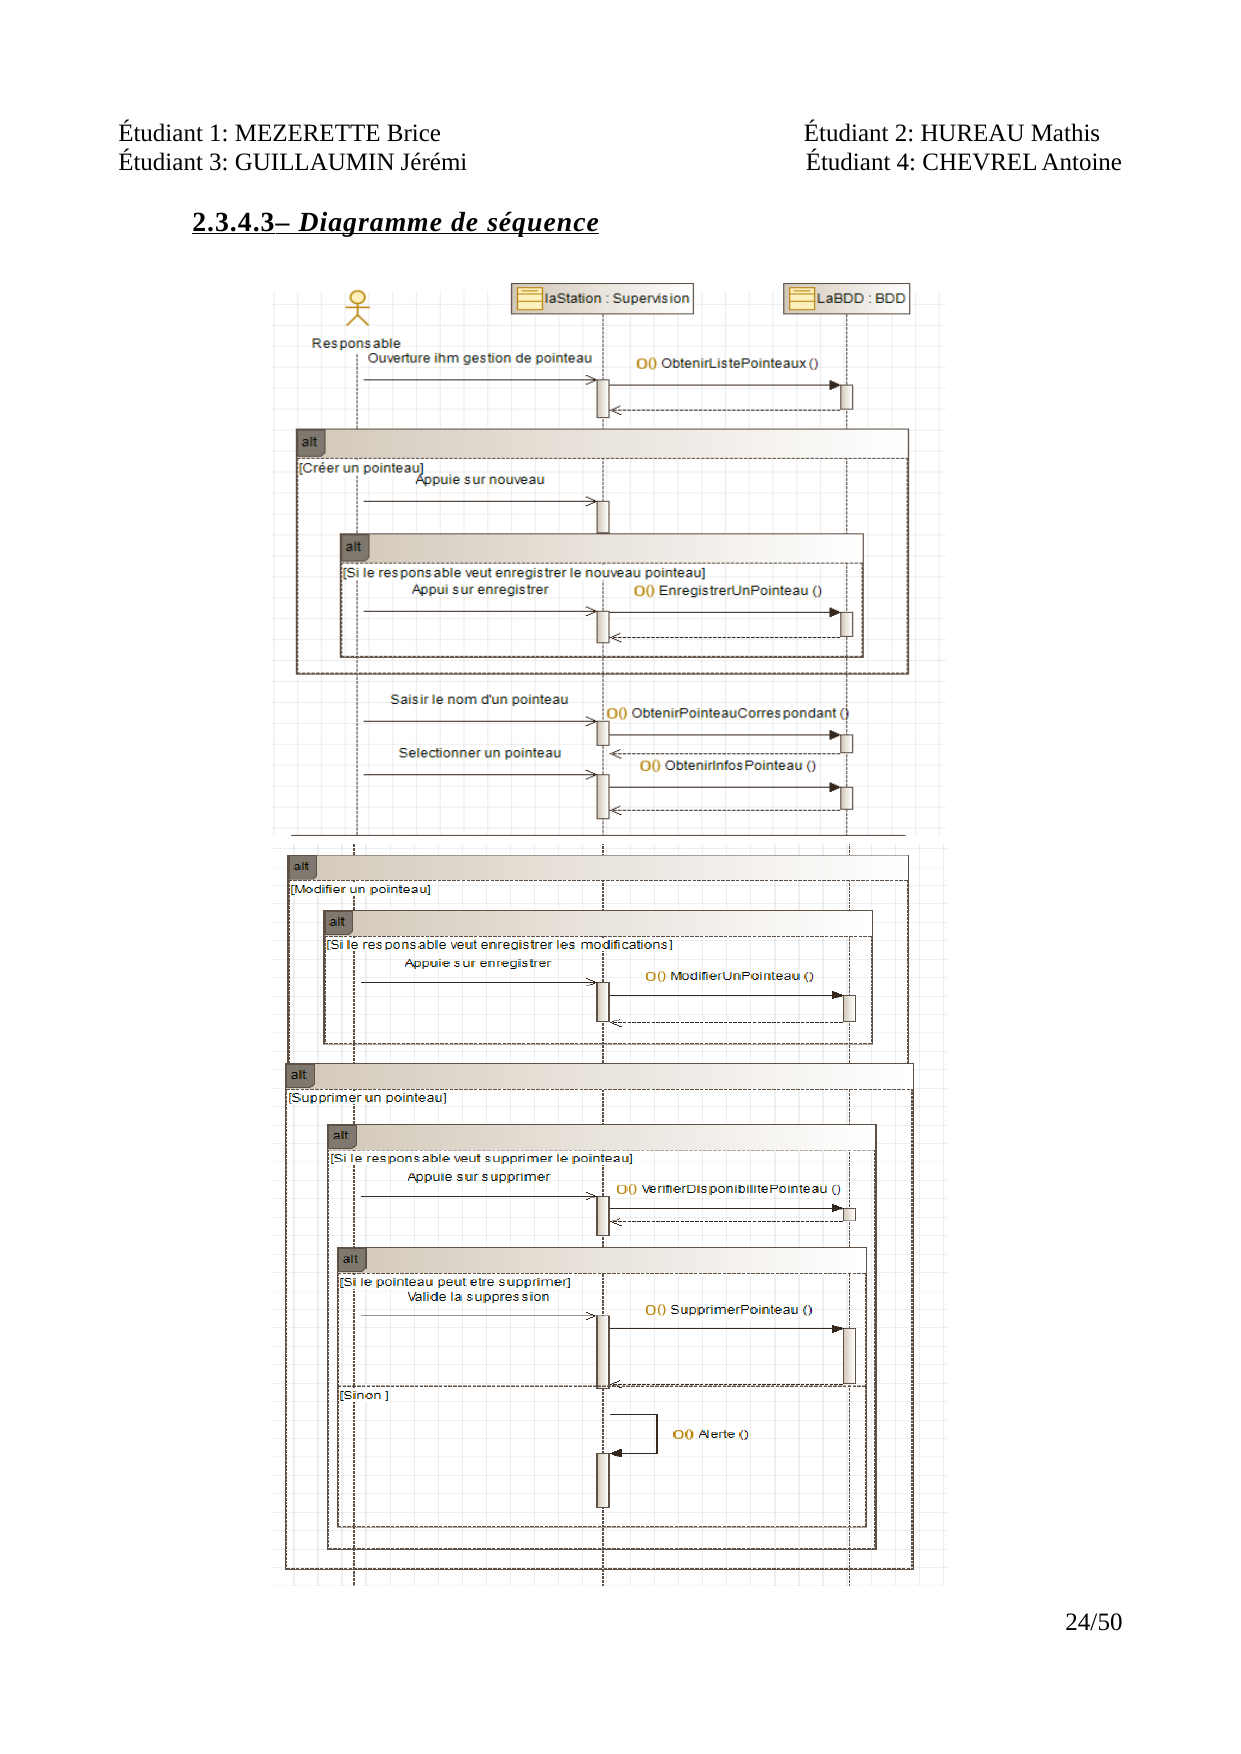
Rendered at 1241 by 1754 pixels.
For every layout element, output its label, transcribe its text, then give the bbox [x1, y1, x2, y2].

subtitle 2.3.4.3– Diagramme de séquence [118, 205, 1122, 237]
picture [271, 283, 946, 836]
picture [271, 844, 948, 1586]
